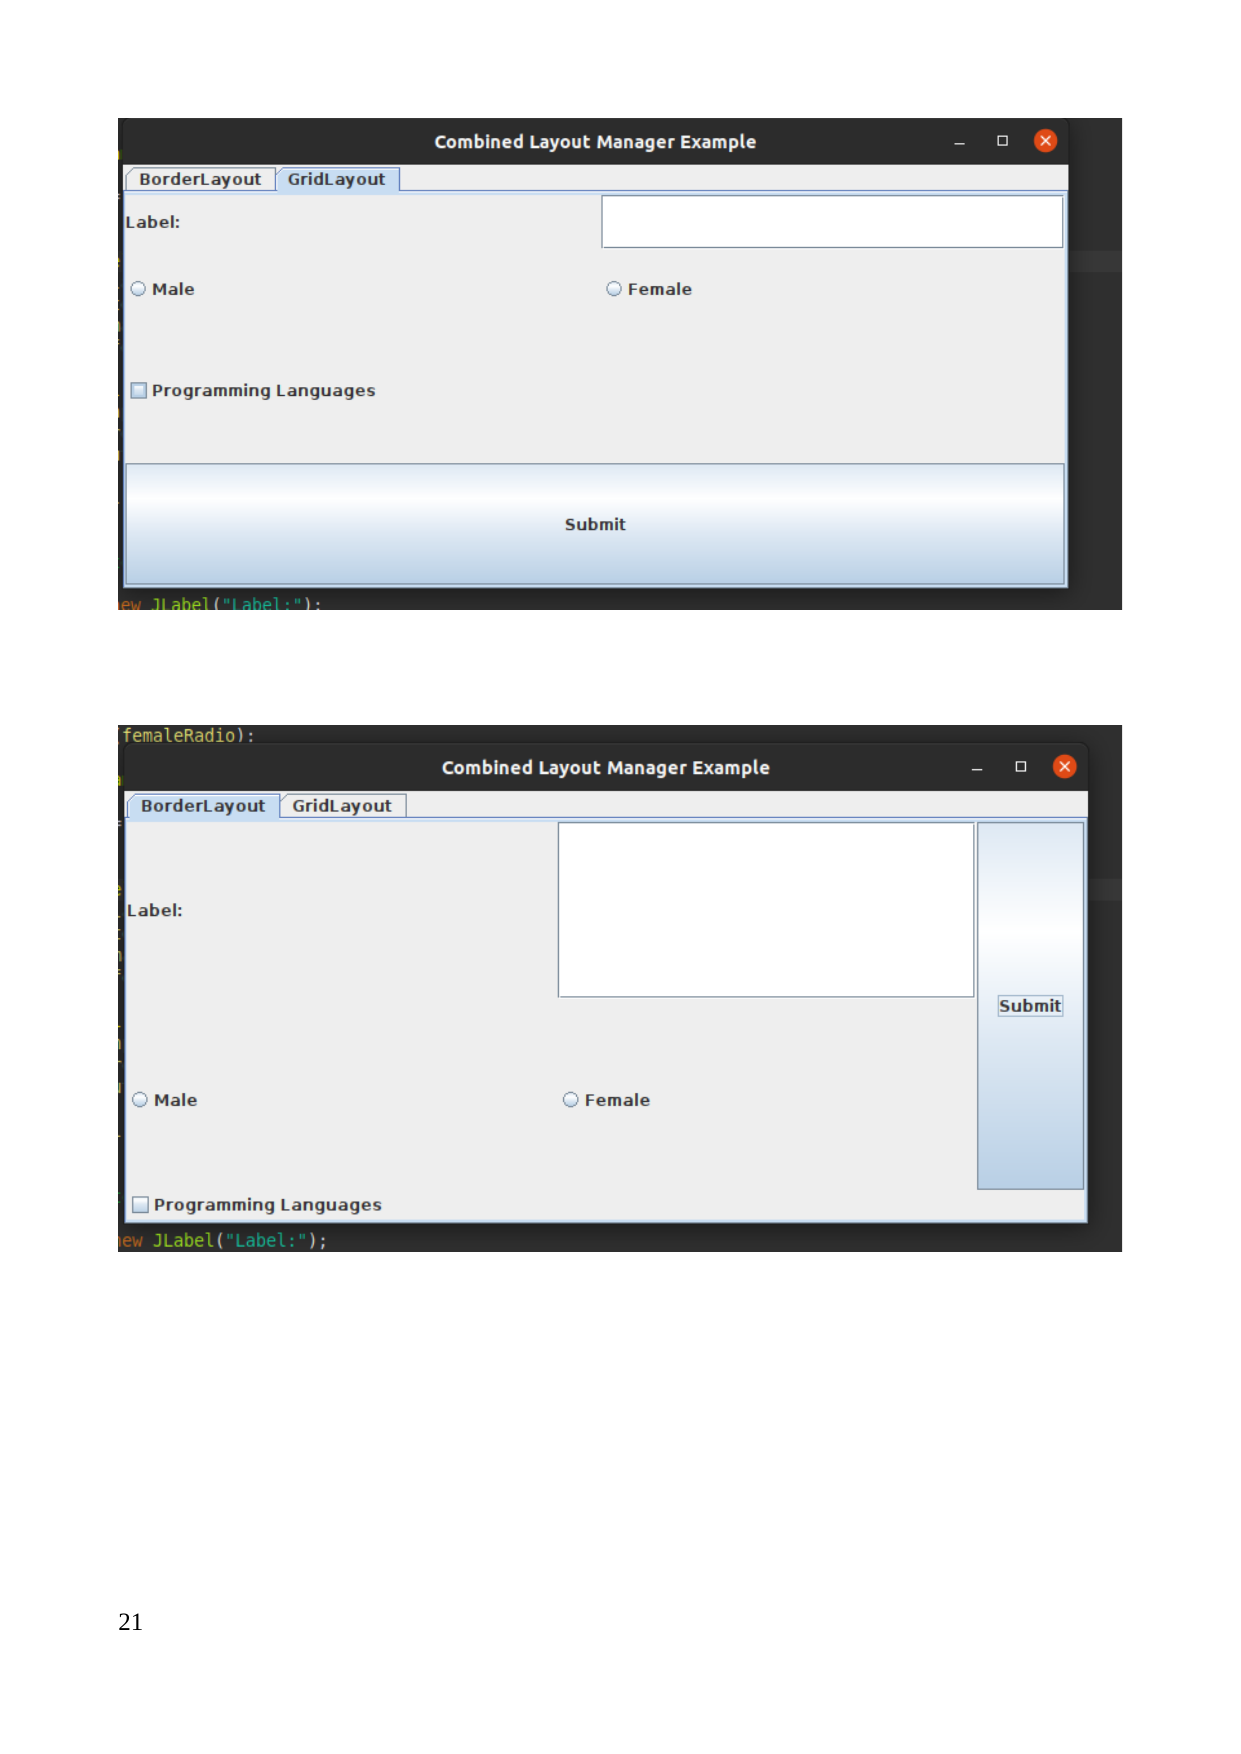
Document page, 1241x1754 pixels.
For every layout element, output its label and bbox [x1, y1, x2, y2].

picture [118, 118, 1123, 610]
picture [118, 725, 1123, 1252]
